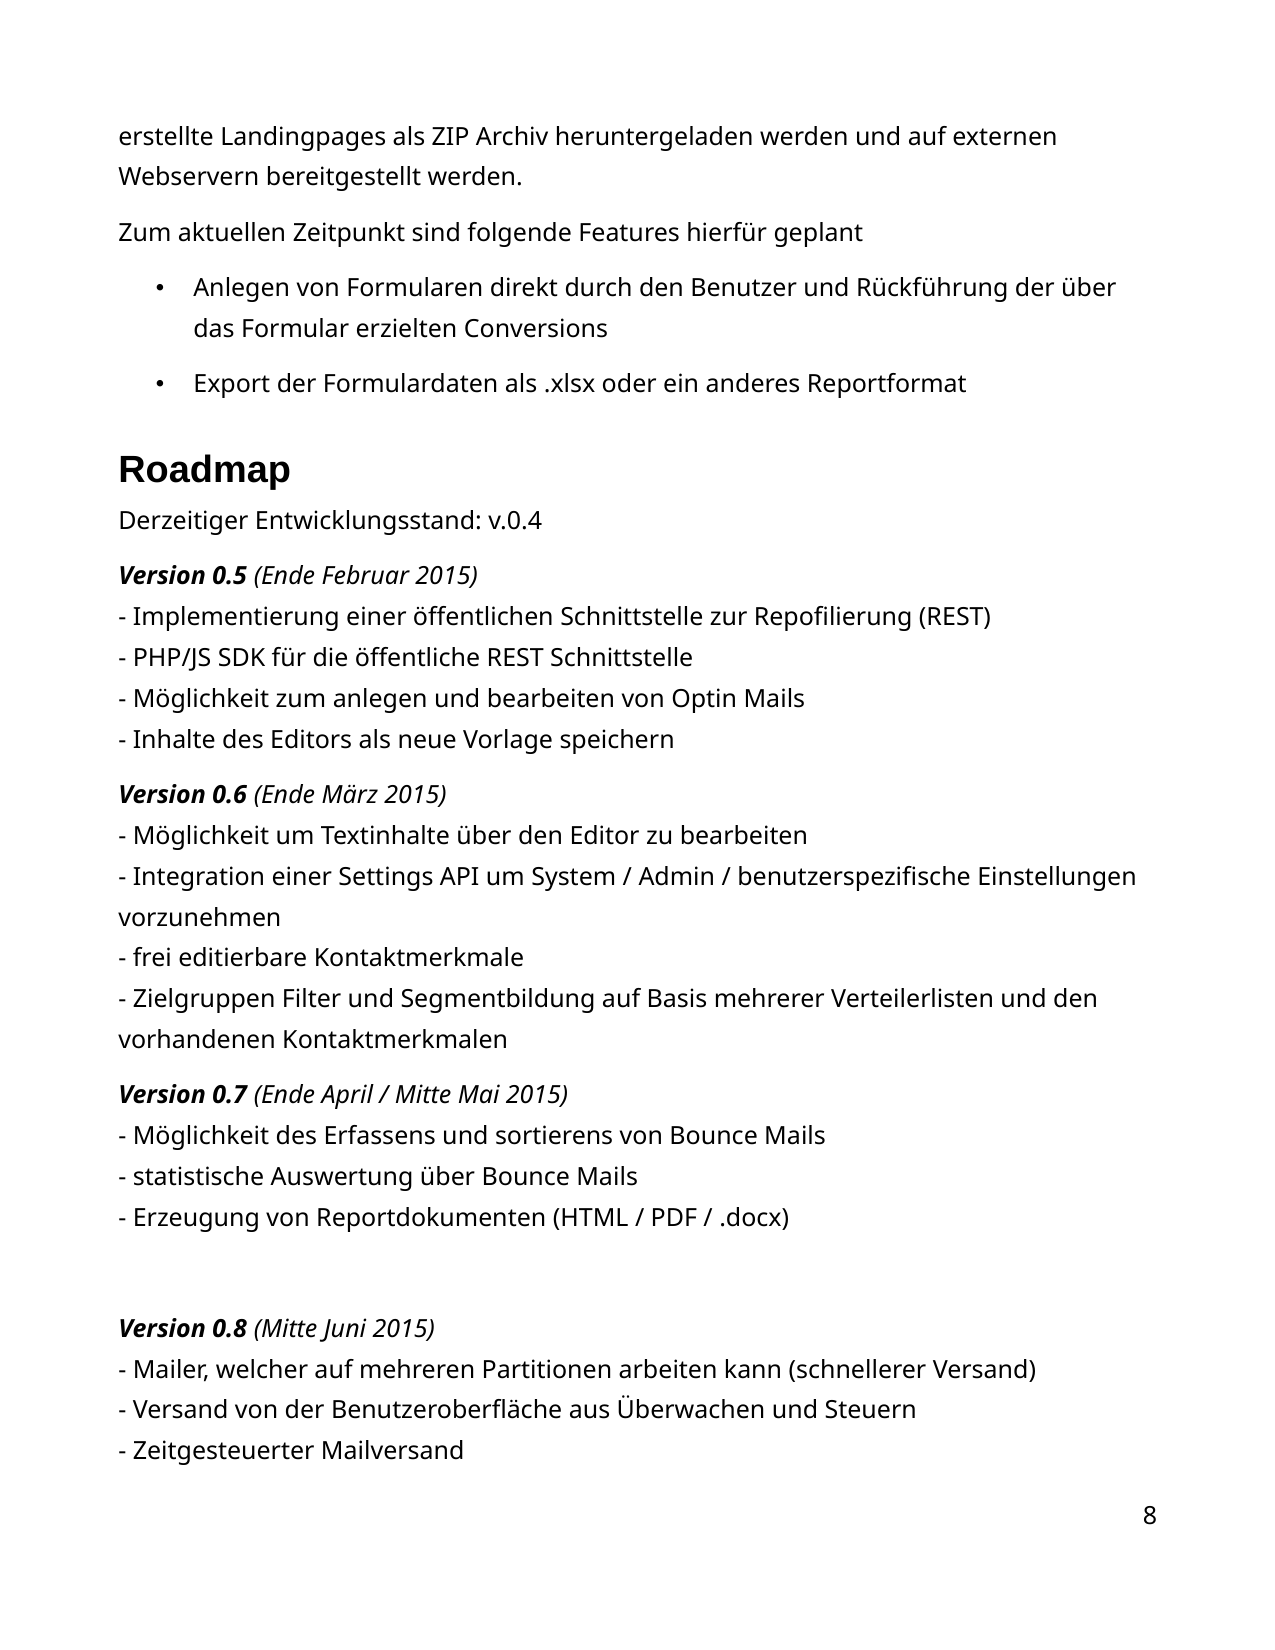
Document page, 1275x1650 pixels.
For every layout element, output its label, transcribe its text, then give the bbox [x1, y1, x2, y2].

text Version 0.8 (Mitte Juni 2015) - Mailer, welcher auf mehreren Partitionen arbeiten kann (schnellerer Versand) - Versand von der Benutzeroberfläche aus Überwachen und Steuern - Zeitgesteuerter Mailversand [118, 1311, 1157, 1467]
text Zum aktuellen Zeitpunkt sind folgende Features hierfür geplant [118, 214, 1157, 248]
text Version 0.5 (Ende Februar 2015) - Implementierung einer öffentlichen Schnittstelle zur Repofilierung (REST) - PHP/JS SDK für die öffentliche REST Schnittstelle - Möglichkeit zum anlegen und bearbeiten von Optin Mails - Inhalte des Editors als neue Vorlage speichern [118, 558, 1157, 755]
list Export der Formulardaten als .xlsx oder ein anderes Reportformat [156, 366, 1157, 400]
text Derzeitiger Entwicklungsstand: v.0.4 [118, 503, 1157, 537]
subtitle Roadmap [118, 446, 1157, 490]
text Version 0.7 (Ende April / Mitte Mai 2015) - Möglichkeit des Erfassens und sortierens von Bounce Mails - statistische Auswertung über Bounce Mails - Erzeugung von Reportdokumenten (HTML / PDF / .docx) [118, 1077, 1157, 1234]
list Anlegen von Formularen direkt durch den Benutzer und Rückführung der über das Formular erzielten Conversions [156, 270, 1157, 345]
text erstellte Landingpages als ZIP Archiv heruntergeladen werden und auf externen Webservern bereitgestellt werden. [118, 118, 1157, 193]
text Version 0.6 (Ende März 2015) - Möglichkeit um Textinhalte über den Editor zu bearbeiten - Integration einer Settings API um System / Admin / benutzerspezifische Einstellungen vorzunehmen - frei editierbare Kontaktmerkmale - Zielgruppen Filter und Segmentbildung auf Basis mehrerer Verteilerlisten und den vorhandenen Kontaktmerkmalen [118, 777, 1157, 1056]
